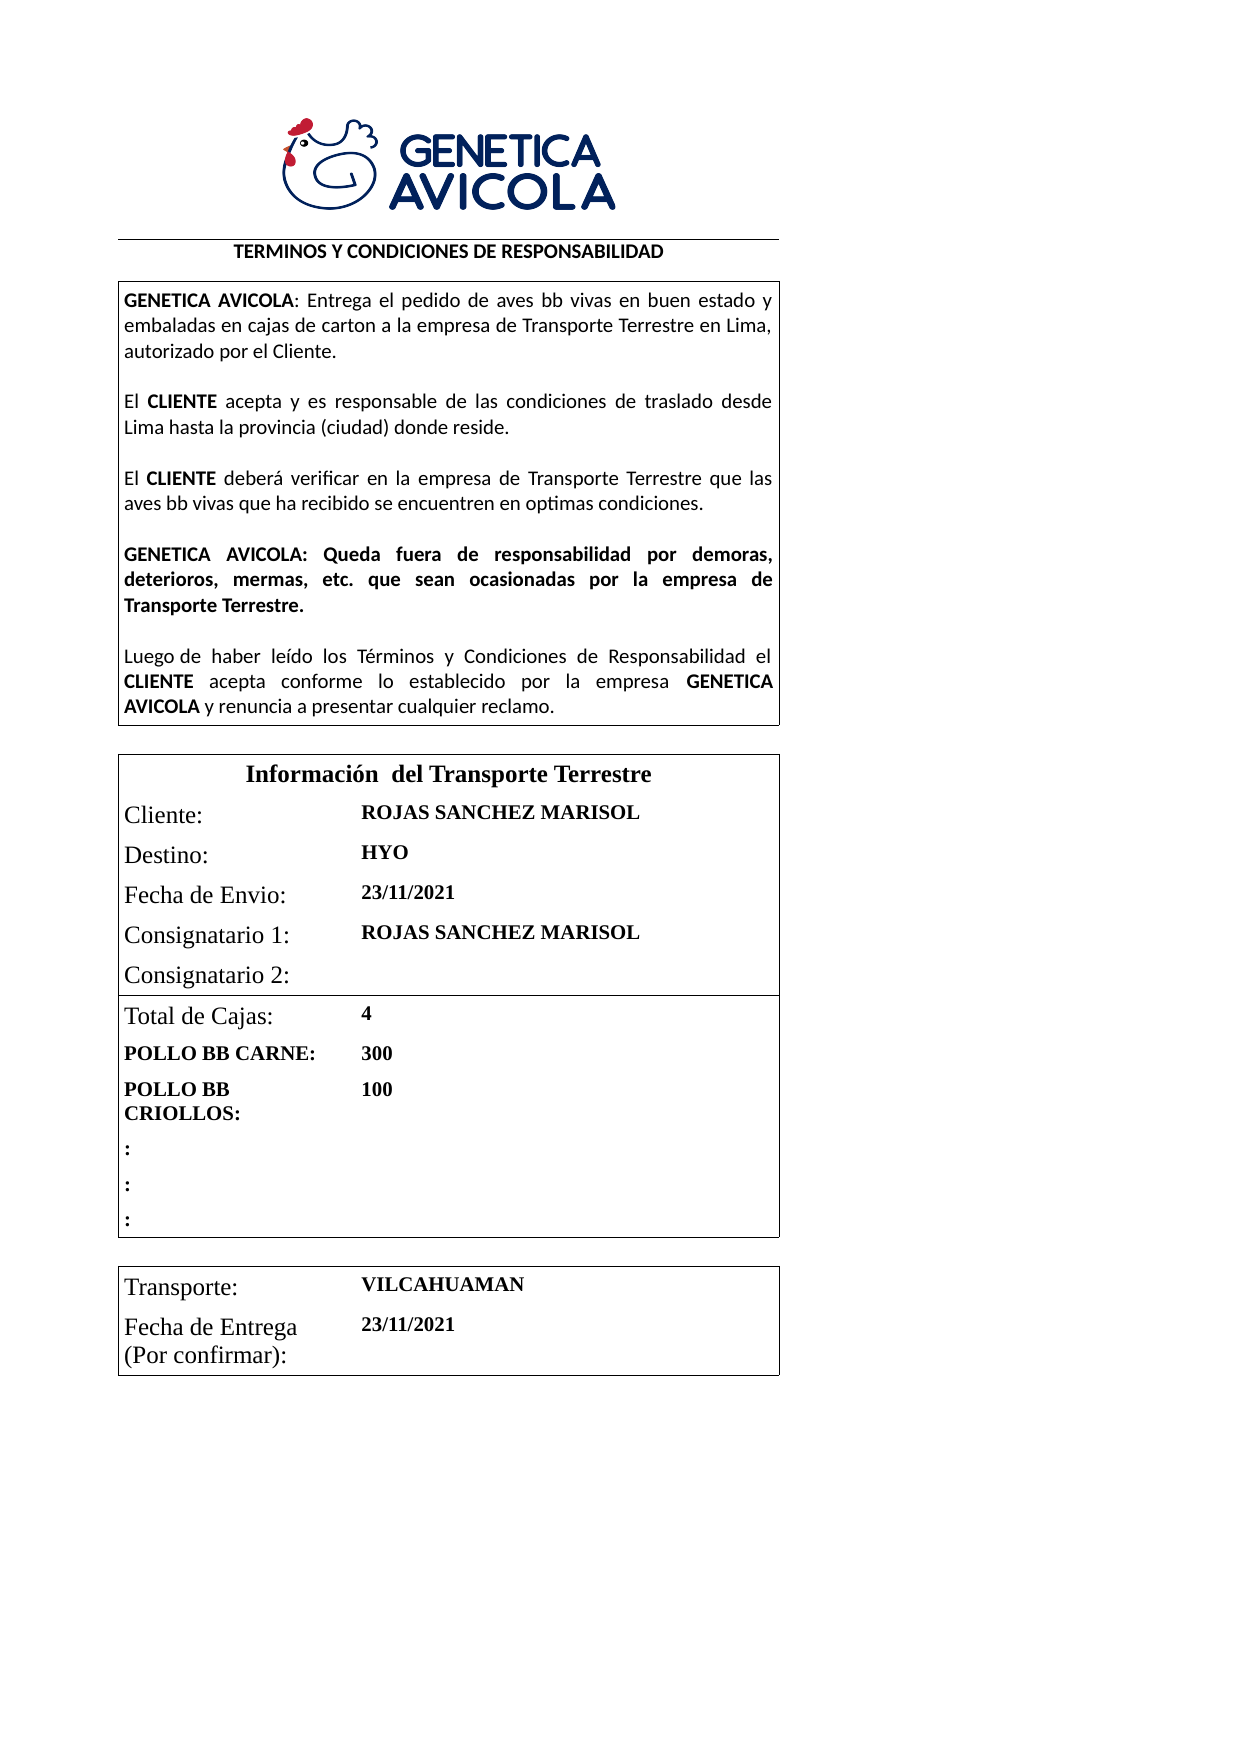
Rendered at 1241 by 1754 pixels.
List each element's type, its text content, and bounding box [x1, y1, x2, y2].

table_cell 23/11/2021 [356, 1306, 779, 1375]
table_cell Destino: [119, 834, 356, 874]
table_cell [356, 955, 779, 995]
picture [282, 118, 616, 210]
table_cell Fecha de Envio: [119, 874, 356, 914]
table_cell : [119, 1130, 356, 1166]
table_cell ROJAS SANCHEZ MARISOL [356, 915, 779, 955]
table_cell 300 [356, 1035, 779, 1071]
table_cell Total de Cajas: [119, 996, 356, 1035]
table_cell GENETICA AVICOLA: Entrega el pedido de aves bb vivas en buen estado y embaladas en cajas de carton a la empresa de Transporte Terrestre en Lima, autorizado por el Cliente. El CLIENTE acepta y es responsable de las condiciones de traslado desde Lima hasta la provincia (ciudad) donde reside. El CLIENTE deberá verificar en la empresa de Transporte Terrestre que las aves bb vivas que ha recibido se encuentren en optimas condiciones. GENETICA AVICOLA: Queda fuera de responsabilidad por demoras, deterioros, mermas, etc. que sean ocasionadas por la empresa de Transporte Terrestre. Luego de haber leído los Términos y Condiciones de Responsabilidad el CLIENTE acepta conforme lo establecido por la empresa GENETICA AVICOLA y renuncia a presentar cualquier reclamo. [119, 282, 779, 725]
table_cell Transporte: [119, 1267, 356, 1306]
table_header TERMINOS Y CONDICIONES DE RESPONSABILIDAD [118, 240, 779, 281]
table_cell Fecha de Entrega (Por confirmar): [119, 1306, 356, 1375]
table_cell : [119, 1166, 356, 1201]
table_cell [118, 1238, 356, 1266]
table_cell [356, 1201, 779, 1237]
table_cell Consignatario 2: [119, 955, 356, 995]
table_cell POLLO BB CRIOLLOS: [119, 1071, 356, 1130]
table_cell POLLO BB CARNE: [119, 1035, 356, 1071]
table_cell VILCAHUAMAN [356, 1267, 779, 1306]
table_cell HYO [356, 834, 779, 874]
table_cell Cliente: [119, 794, 356, 834]
table_header Información del Transporte Terrestre [119, 755, 779, 794]
table_cell [356, 1130, 779, 1166]
table_cell ROJAS SANCHEZ MARISOL [356, 794, 779, 834]
table_cell 4 [356, 996, 779, 1035]
table_cell [356, 1166, 779, 1201]
table_cell : [119, 1201, 356, 1237]
table_cell Consignatario 1: [119, 915, 356, 955]
table_cell 23/11/2021 [356, 874, 779, 914]
table_cell [356, 1238, 779, 1266]
table_cell 100 [356, 1071, 779, 1130]
